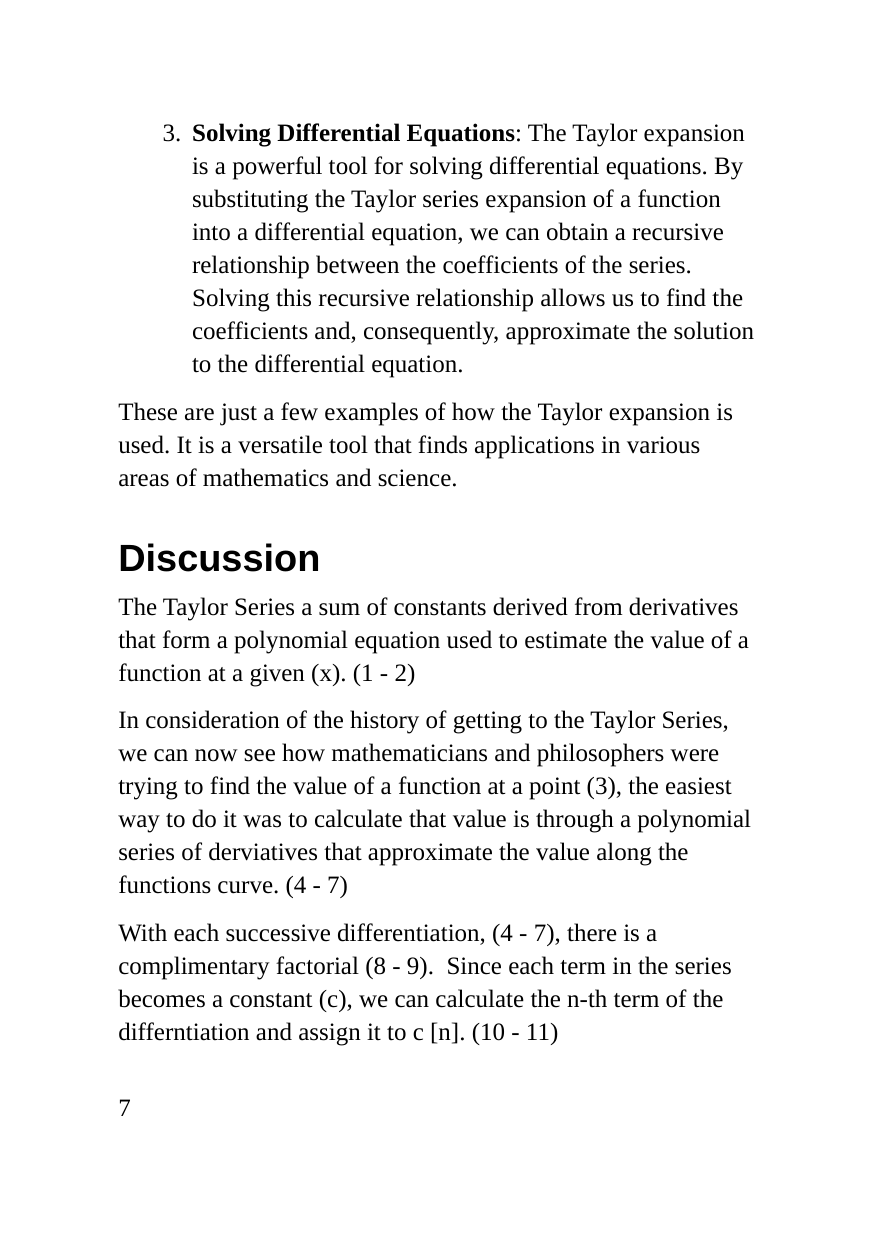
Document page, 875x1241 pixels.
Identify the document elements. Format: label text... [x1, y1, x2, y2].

text The Taylor Series a sum of constants derived from derivatives that form a polynomial equation used to estimate the value of a function at a given (x). (1 - 2) [118, 592, 756, 686]
list Solving Differential Equations: The Taylor expansion is a powerful tool for solving differential equations. By substituting the Taylor series expansion of a function into a differential equation, we can obtain a recursive relationship between the coefficients of the series. Solving this recursive relationship allows us to find the coefficients and, consequently, approximate the solution to the differential equation. [162, 118, 756, 378]
text In consideration of the history of getting to the Taylor Series, we can now see how mathematicians and philosophers were trying to find the value of a function at a point (3), the easiest way to do it was to calculate that value is through a polynomial series of derviatives that approximate the value along the functions curve. (4 - 7) [118, 705, 756, 899]
subtitle Discussion [118, 536, 756, 579]
text These are just a few examples of how the Taylor expansion is used. It is a versatile tool that finds applications in various areas of mathematics and science. [118, 397, 756, 492]
text With each successive differentiation, (4 - 7), there is a complimentary factorial (8 - 9). Since each term in the series becomes a constant (c), we can calculate the n-th term of the differntiation and assign it to c [n]. (10 - 11) [118, 918, 756, 1046]
